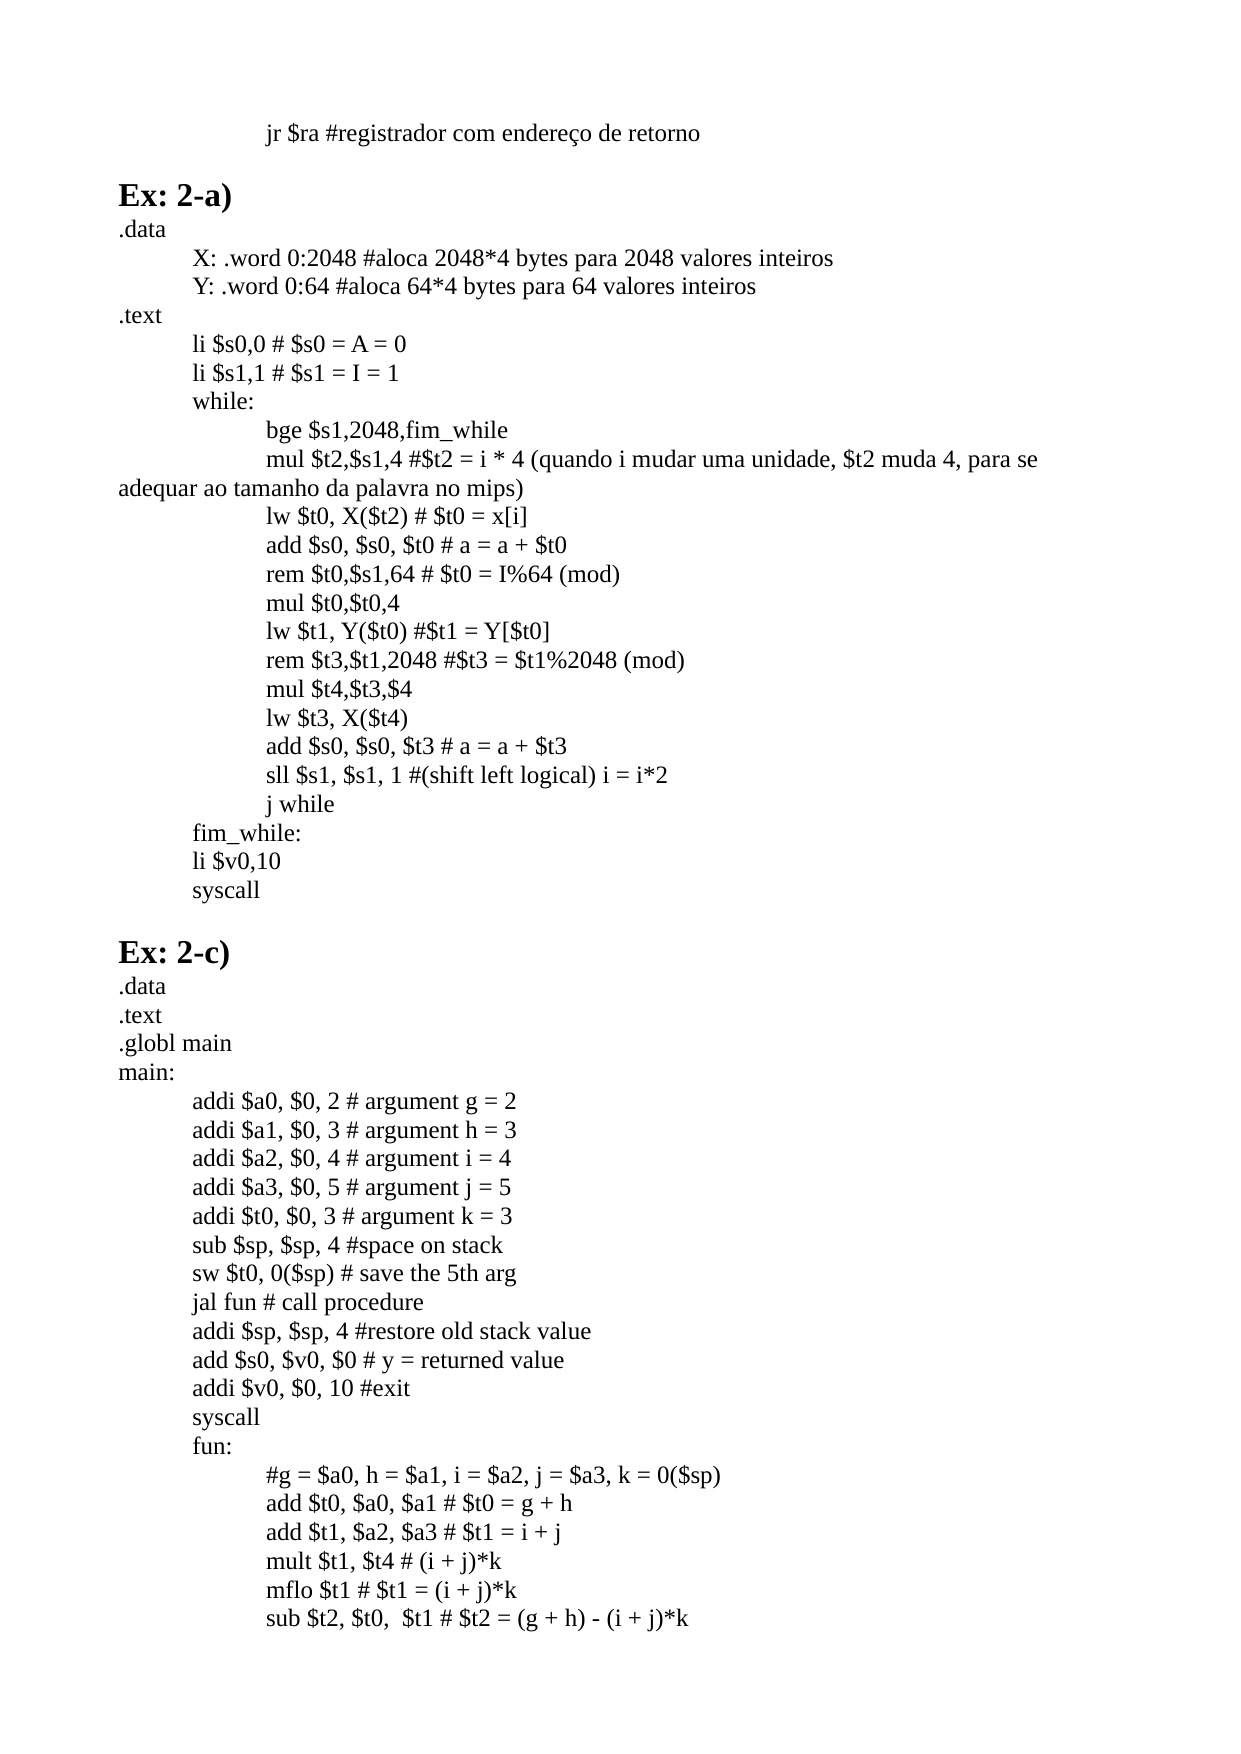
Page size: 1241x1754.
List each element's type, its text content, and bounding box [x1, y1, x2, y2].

text sw $t0, 0($sp) # save the 5th arg [118, 1258, 1122, 1287]
text addi $a1, $0, 3 # argument h = 3 [118, 1115, 1122, 1143]
text jal fun # call procedure [118, 1287, 1122, 1316]
text mul $t4,$t3,$4 [118, 674, 1122, 703]
text sll $s1, $s1, 1 #(shift left logical) i = i*2 [118, 760, 1122, 789]
text mult $t1, $t4 # (i + j)*k [118, 1546, 1122, 1575]
text #g = $a0, h = $a1, i = $a2, j = $a3, k = 0($sp) [118, 1460, 1122, 1488]
text fim_while: [118, 818, 1122, 846]
text fun: [118, 1431, 1122, 1460]
text lw $t0, X($t2) # $t0 = x[i] [118, 501, 1122, 530]
text li $s1,1 # $s1 = I = 1 [118, 358, 1122, 386]
text .data [118, 214, 1122, 243]
text add $s0, $v0, $0 # y = returned value [118, 1345, 1122, 1373]
text while: [118, 386, 1122, 415]
text j while [118, 789, 1122, 818]
text Y: .word 0:64 #aloca 64*4 bytes para 64 valores inteiros [118, 271, 1122, 300]
text mul $t2,$s1,4 #$t2 = i * 4 (quando i mudar uma unidade, $t2 muda 4, para se adequar ao tamanho da palavra no mips) [118, 444, 1122, 501]
text bge $s1,2048,fim_while [118, 415, 1122, 444]
text X: .word 0:2048 #aloca 2048*4 bytes para 2048 valores inteiros [118, 243, 1122, 271]
text .text [118, 300, 1122, 329]
text sub $t2, $t0, $t1 # $t2 = (g + h) - (i + j)*k [118, 1603, 1122, 1632]
text sub $sp, $sp, 4 #space on stack [118, 1230, 1122, 1258]
text addi $t0, $0, 3 # argument k = 3 [118, 1201, 1122, 1230]
text li $v0,10 [118, 846, 1122, 875]
text jr $ra #registrador com endereço de retorno [118, 118, 1122, 147]
text .text [118, 1000, 1122, 1028]
text syscall [118, 1402, 1122, 1431]
text .globl main [118, 1028, 1122, 1057]
text rem $t3,$t1,2048 #$t3 = $t1%2048 (mod) [118, 645, 1122, 674]
text addi $a3, $0, 5 # argument j = 5 [118, 1172, 1122, 1201]
text mul $t0,$t0,4 [118, 588, 1122, 616]
text li $s0,0 # $s0 = A = 0 [118, 329, 1122, 358]
text syscall [118, 875, 1122, 904]
text .data [118, 971, 1122, 1000]
text Ex: 2-c) [118, 933, 1122, 971]
text addi $sp, $sp, 4 #restore old stack value [118, 1316, 1122, 1345]
text addi $a0, $0, 2 # argument g = 2 [118, 1086, 1122, 1115]
text mflo $t1 # $t1 = (i + j)*k [118, 1575, 1122, 1603]
text Ex: 2-a) [118, 176, 1122, 214]
text main: [118, 1057, 1122, 1086]
text add $s0, $s0, $t3 # a = a + $t3 [118, 731, 1122, 760]
text addi $a2, $0, 4 # argument i = 4 [118, 1143, 1122, 1172]
text lw $t1, Y($t0) #$t1 = Y[$t0] [118, 616, 1122, 645]
text lw $t3, X($t4) [118, 703, 1122, 731]
text add $s0, $s0, $t0 # a = a + $t0 [118, 530, 1122, 559]
text add $t0, $a0, $a1 # $t0 = g + h [118, 1488, 1122, 1517]
text addi $v0, $0, 10 #exit [118, 1373, 1122, 1402]
text add $t1, $a2, $a3 # $t1 = i + j [118, 1517, 1122, 1546]
text rem $t0,$s1,64 # $t0 = I%64 (mod) [118, 559, 1122, 588]
